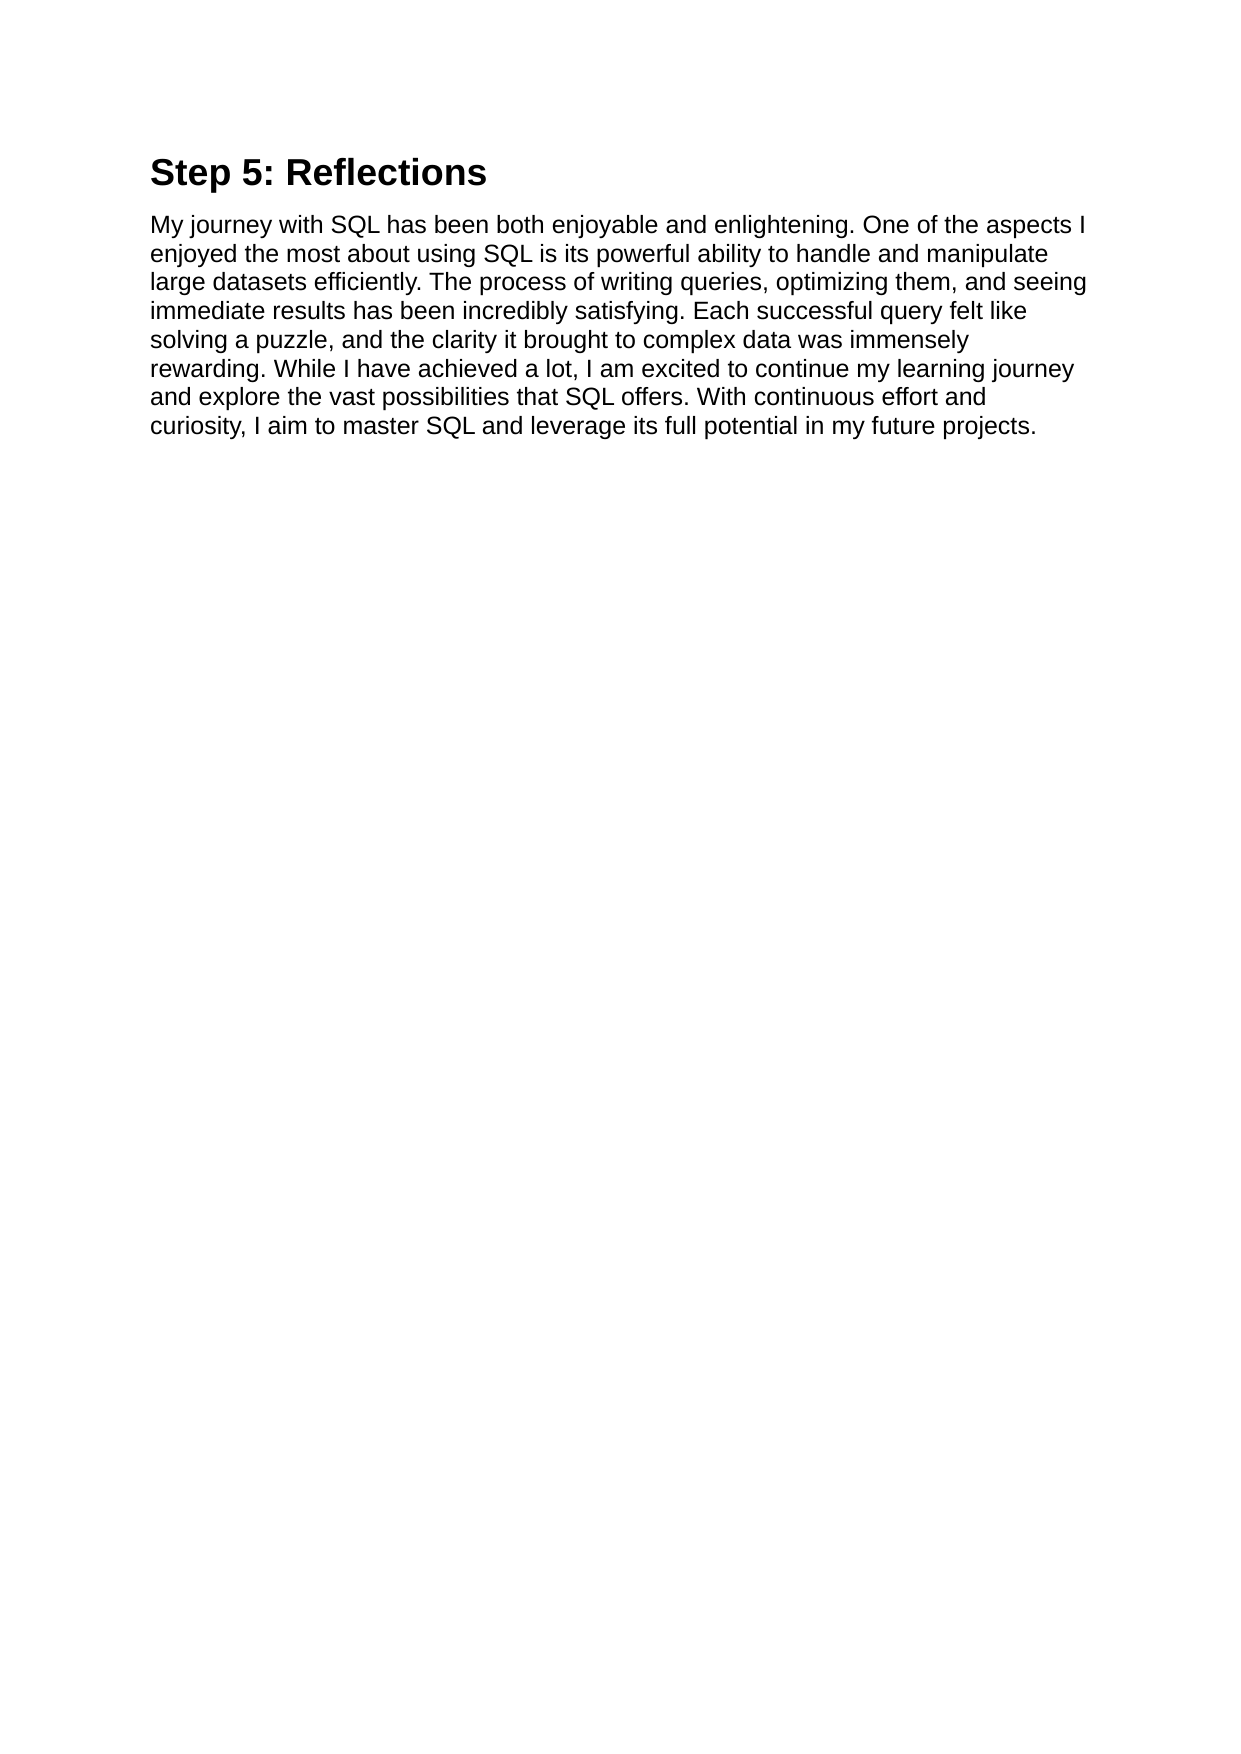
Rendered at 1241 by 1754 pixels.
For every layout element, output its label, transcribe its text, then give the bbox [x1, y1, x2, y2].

text My journey with SQL has been both enjoyable and enlightening. One of the aspects I enjoyed the most about using SQL is its powerful ability to handle and manipulate large datasets efficiently. The process of writing queries, optimizing them, and seeing immediate results has been incredibly satisfying. Each successful query felt like solving a puzzle, and the clarity it brought to complex data was immensely rewarding. While I have achieved a lot, I am excited to continue my learning journey and explore the vast possibilities that SQL offers. With continuous effort and curiosity, I aim to master SQL and leverage its full potential in my future projects. [150, 210, 1090, 440]
text Step 5: Reflections [150, 150, 1090, 193]
